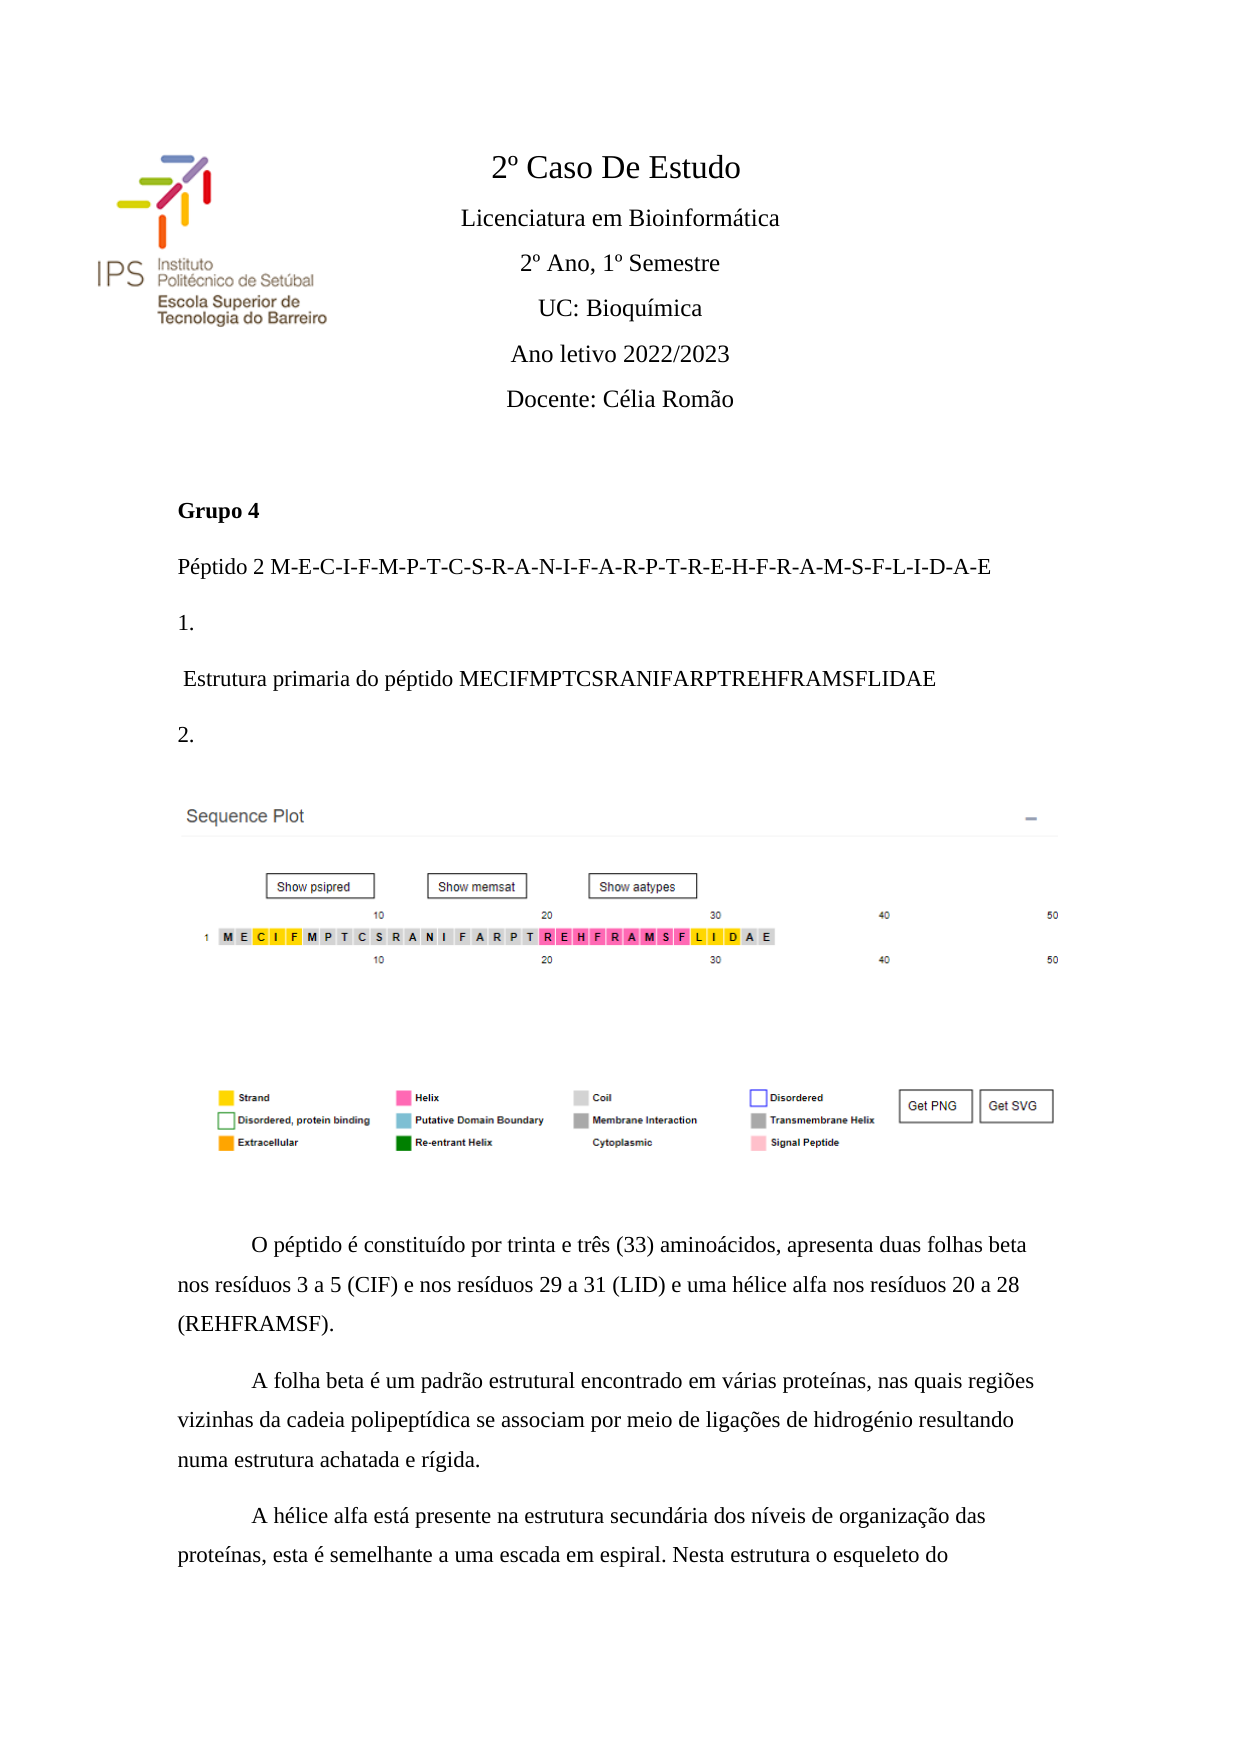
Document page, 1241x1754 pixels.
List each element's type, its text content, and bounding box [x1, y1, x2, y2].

text O péptido é constituído por trinta e três (33) aminoácidos, apresenta duas folhas beta nos resíduos 3 a 5 (CIF) e nos resíduos 29 a 31 (LID) e uma hélice alfa nos resíduos 20 a 28 (REHFRAMSF). [177, 1232, 1063, 1337]
text Docente: Célia Romão [177, 384, 1063, 413]
text UC: Bioquímica [358, 293, 1063, 322]
text Licenciatura em Bioinformática [358, 203, 1063, 231]
text A folha beta é um padrão estrutural encontrado em várias proteínas, nas quais regiões vizinhas da cadeia polipeptídica se associam por meio de ligações de hidrogénio resultando numa estrutura achatada e rígida. [177, 1367, 1063, 1472]
text Péptido 2 M-E-C-I-F-M-P-T-C-S-R-A-N-I-F-A-R-P-T-R-E-H-F-R-A-M-S-F-L-I-D-A-E [177, 553, 1063, 579]
text Grupo 4 [177, 497, 1063, 523]
text 2. [177, 721, 1063, 748]
text 2º Caso De Estudo [358, 148, 1063, 186]
text 1. [177, 609, 1063, 635]
text Ano letivo 2022/2023 [177, 339, 1063, 368]
text 2º Ano, 1º Semestre [358, 248, 1063, 277]
text Estrutura primaria do péptido MECIFMPTCSRANIFARPTREHFRAMSFLIDAE [177, 665, 1063, 691]
text A hélice alfa está presente na estrutura secundária dos níveis de organização das proteínas, esta é semelhante a uma escada em espiral. Nesta estrutura o esqueleto do [177, 1502, 1063, 1568]
